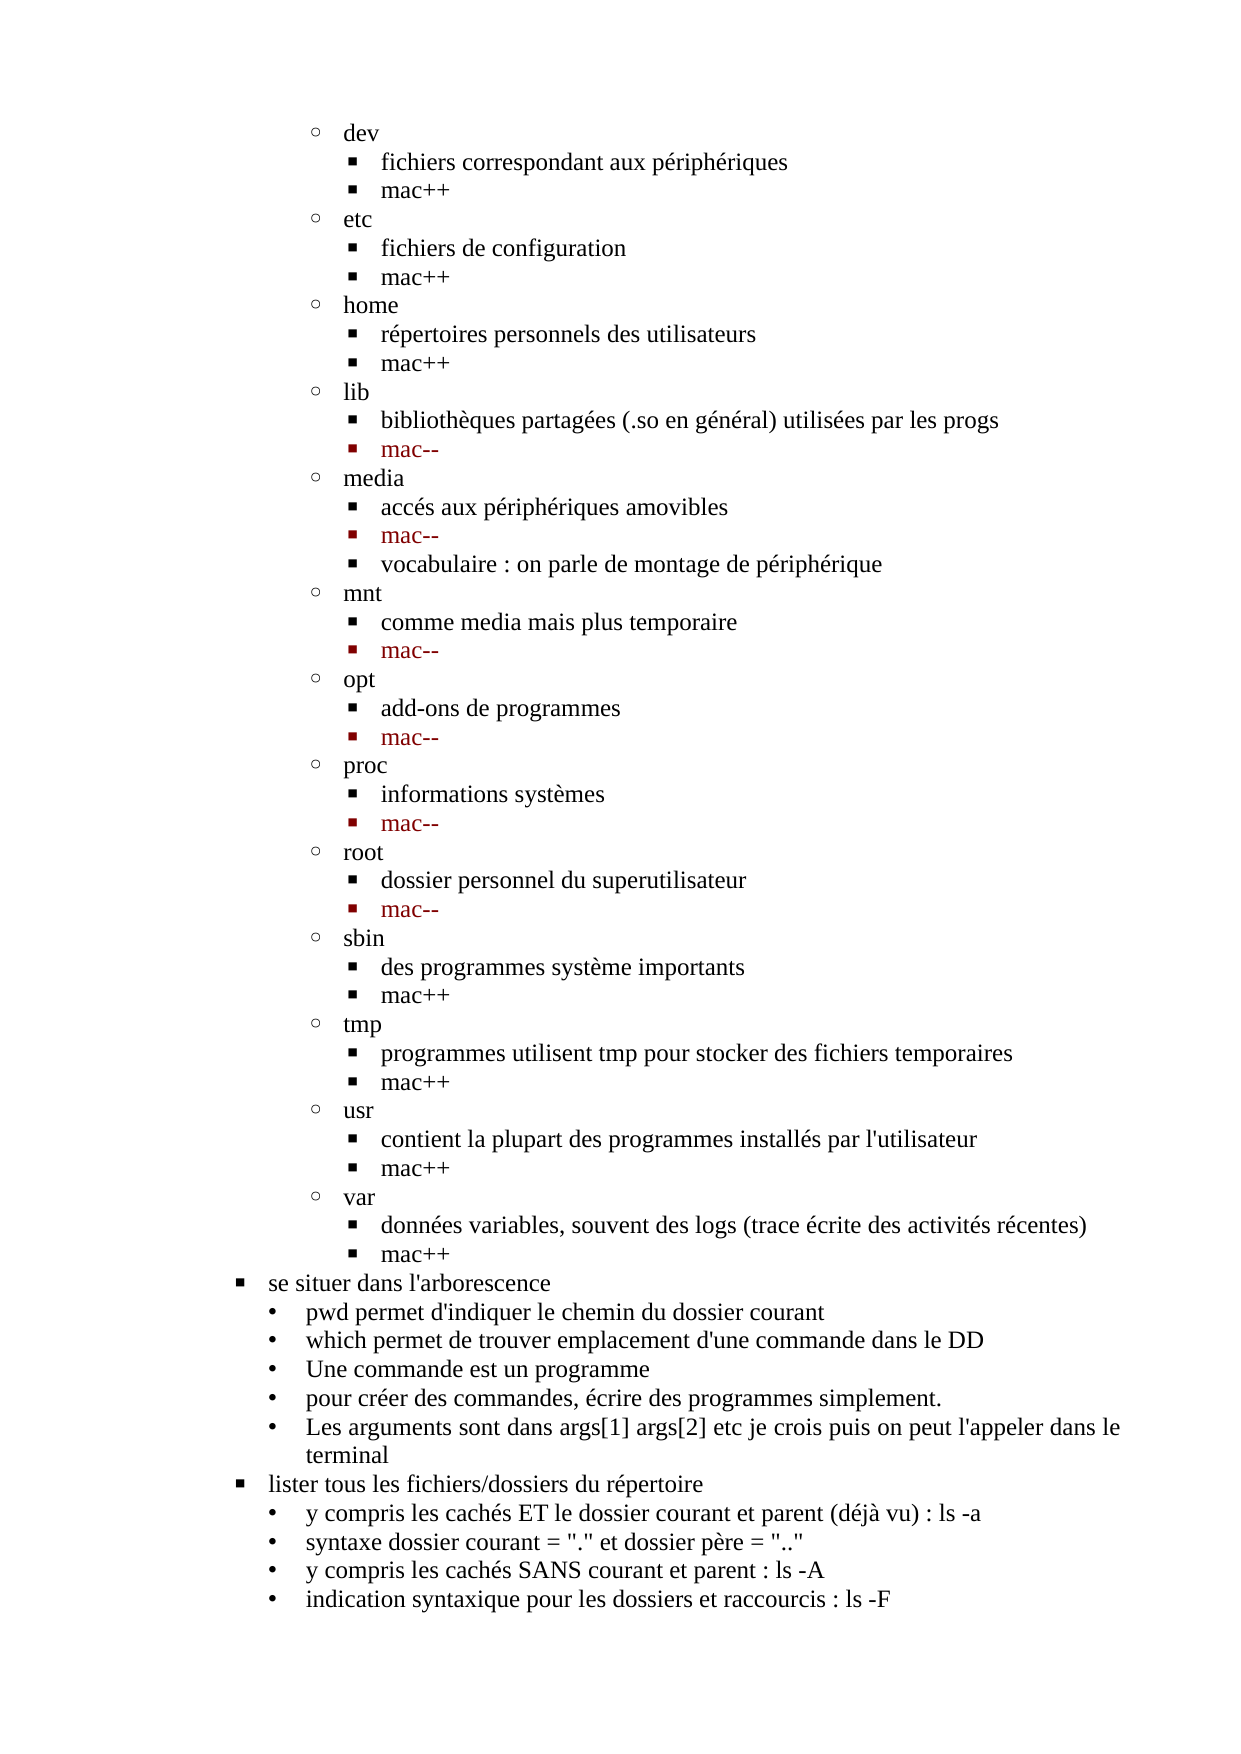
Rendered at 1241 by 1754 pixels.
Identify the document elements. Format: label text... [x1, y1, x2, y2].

list accés aux périphériques amovibles [343, 492, 1122, 521]
list comme media mais plus temporaire [343, 607, 1122, 636]
list contient la plupart des programmes installés par l'utilisateur [343, 1124, 1122, 1153]
list which permet de trouver emplacement d'une commande dans le DD [268, 1326, 1122, 1354]
list vocabulaire : on parle de montage de périphérique [343, 549, 1122, 578]
list pour créer des commandes, écrire des programmes simplement. [268, 1383, 1122, 1412]
list mac-- [343, 808, 1122, 837]
list mac++ [343, 1153, 1122, 1182]
list mac++ [343, 1067, 1122, 1096]
list Une commande est un programme [268, 1354, 1122, 1383]
list mac++ [343, 262, 1122, 291]
list syntaxe dossier courant = "." et dossier père = ".." [268, 1527, 1122, 1556]
list programmes utilisent tmp pour stocker des fichiers temporaires [343, 1038, 1122, 1067]
list mnt [306, 578, 1122, 607]
list sbin [306, 923, 1122, 952]
list home [306, 291, 1122, 319]
list mac++ [343, 176, 1122, 204]
list media [306, 463, 1122, 492]
list root [306, 837, 1122, 866]
list des programmes système importants [343, 952, 1122, 981]
list mac-- [343, 521, 1122, 549]
list usr [306, 1096, 1122, 1124]
list lister tous les fichiers/dossiers du répertoire [231, 1469, 1122, 1498]
list mac++ [343, 981, 1122, 1009]
list mac-- [343, 722, 1122, 751]
list mac-- [343, 434, 1122, 463]
list etc [306, 204, 1122, 233]
list fichiers de configuration [343, 233, 1122, 262]
list proc [306, 751, 1122, 779]
list opt [306, 664, 1122, 693]
list se situer dans l'arborescence [231, 1268, 1122, 1297]
list fichiers correspondant aux périphériques [343, 147, 1122, 176]
list add-ons de programmes [343, 693, 1122, 722]
list mac++ [343, 1239, 1122, 1268]
list indication syntaxique pour les dossiers et raccourcis : ls -F [268, 1584, 1122, 1613]
list Les arguments sont dans args[1] args[2] etc je crois puis on peut l'appeler dans le terminal [268, 1412, 1122, 1469]
list bibliothèques partagées (.so en général) utilisées par les progs [343, 406, 1122, 434]
list informations systèmes [343, 779, 1122, 808]
list mac++ [343, 348, 1122, 377]
list tmp [306, 1009, 1122, 1038]
list mac-- [343, 636, 1122, 664]
list var [306, 1182, 1122, 1211]
list dev [306, 118, 1122, 147]
list répertoires personnels des utilisateurs [343, 319, 1122, 348]
list y compris les cachés ET le dossier courant et parent (déjà vu) : ls -a [268, 1498, 1122, 1527]
list mac-- [343, 894, 1122, 923]
list données variables, souvent des logs (trace écrite des activités récentes) [343, 1211, 1122, 1239]
list y compris les cachés SANS courant et parent : ls -A [268, 1556, 1122, 1584]
list dossier personnel du superutilisateur [343, 866, 1122, 894]
list lib [306, 377, 1122, 406]
list pwd permet d'indiquer le chemin du dossier courant [268, 1297, 1122, 1326]
